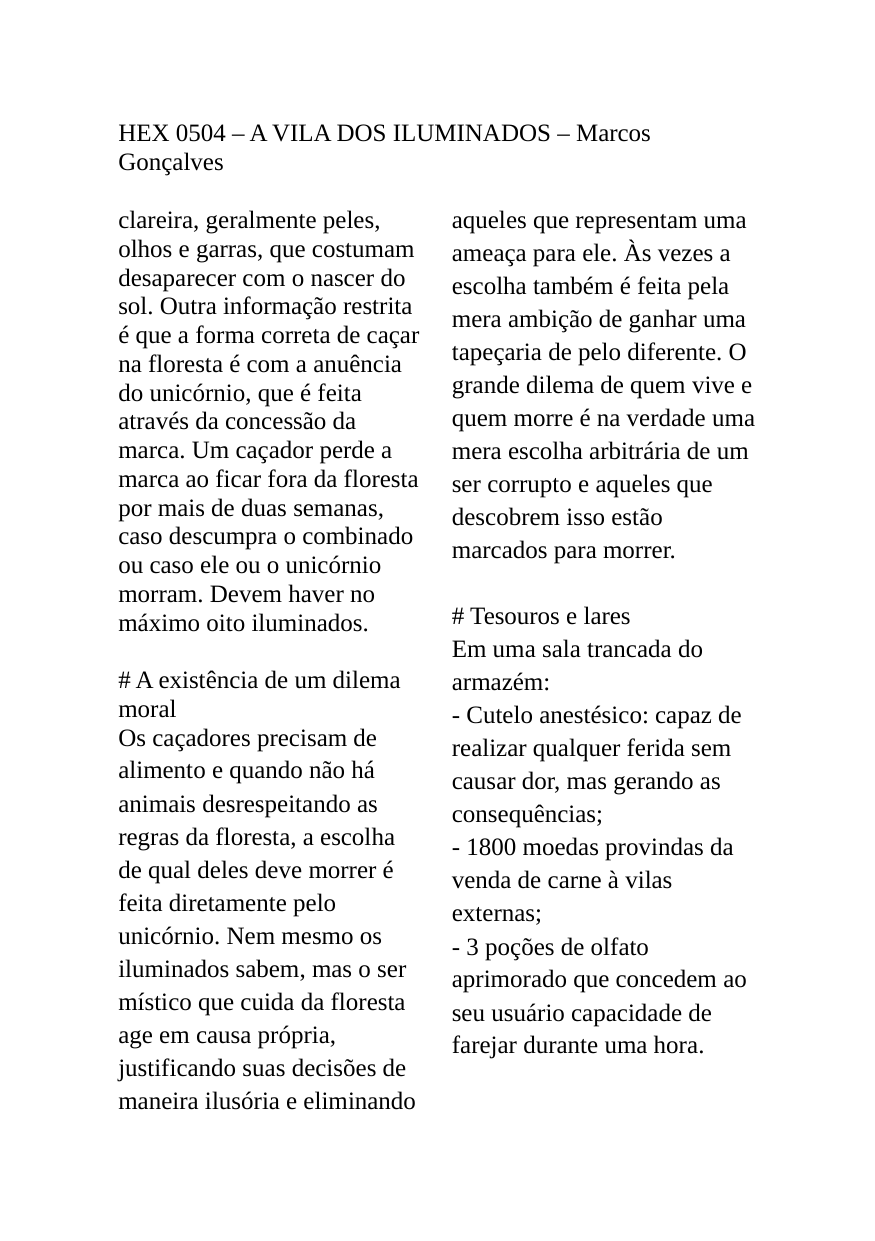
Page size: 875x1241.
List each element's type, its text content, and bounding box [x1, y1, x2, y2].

text Os caçadores precisam de alimento e quando não há animais desrespeitando as regras da floresta, a escolha de qual deles deve morrer é feita diretamente pelo unicórnio. Nem mesmo os iluminados sabem, mas o ser místico que cuida da floresta age em causa própria, justificando suas decisões de maneira ilusória e eliminando [118, 723, 422, 1114]
text Em uma sala trancada do armazém: [452, 634, 756, 696]
text # Tesouros e lares [452, 601, 756, 630]
text # A existência de um dilema moral [118, 665, 422, 723]
text - 3 poções de olfato aprimorado que concedem ao seu usuário capacidade de farejar durante uma hora. [452, 932, 756, 1059]
text clareira, geralmente peles, olhos e garras, que costumam desaparecer com o nascer do sol. Outra informação restrita é que a forma correta de caçar na floresta é com a anuência do unicórnio, que é feita através da concessão da marca. Um caçador perde a marca ao ficar fora da floresta por mais de duas semanas, caso descumpra o combinado ou caso ele ou o unicórnio morram. Devem haver no máximo oito iluminados. [118, 205, 422, 636]
text - Cutelo anestésico: capaz de realizar qualquer ferida sem causar dor, mas gerando as consequências; [452, 700, 756, 828]
text - 1800 moedas provindas da venda de carne à vilas externas; [452, 832, 756, 927]
text aqueles que representam uma ameaça para ele. Às vezes a escolha também é feita pela mera ambição de ganhar uma tapeçaria de pelo diferente. O grande dilema de quem vive e quem morre é na verdade uma mera escolha arbitrária de um ser corrupto e aqueles que descobrem isso estão marcados para morrer. [452, 205, 756, 564]
